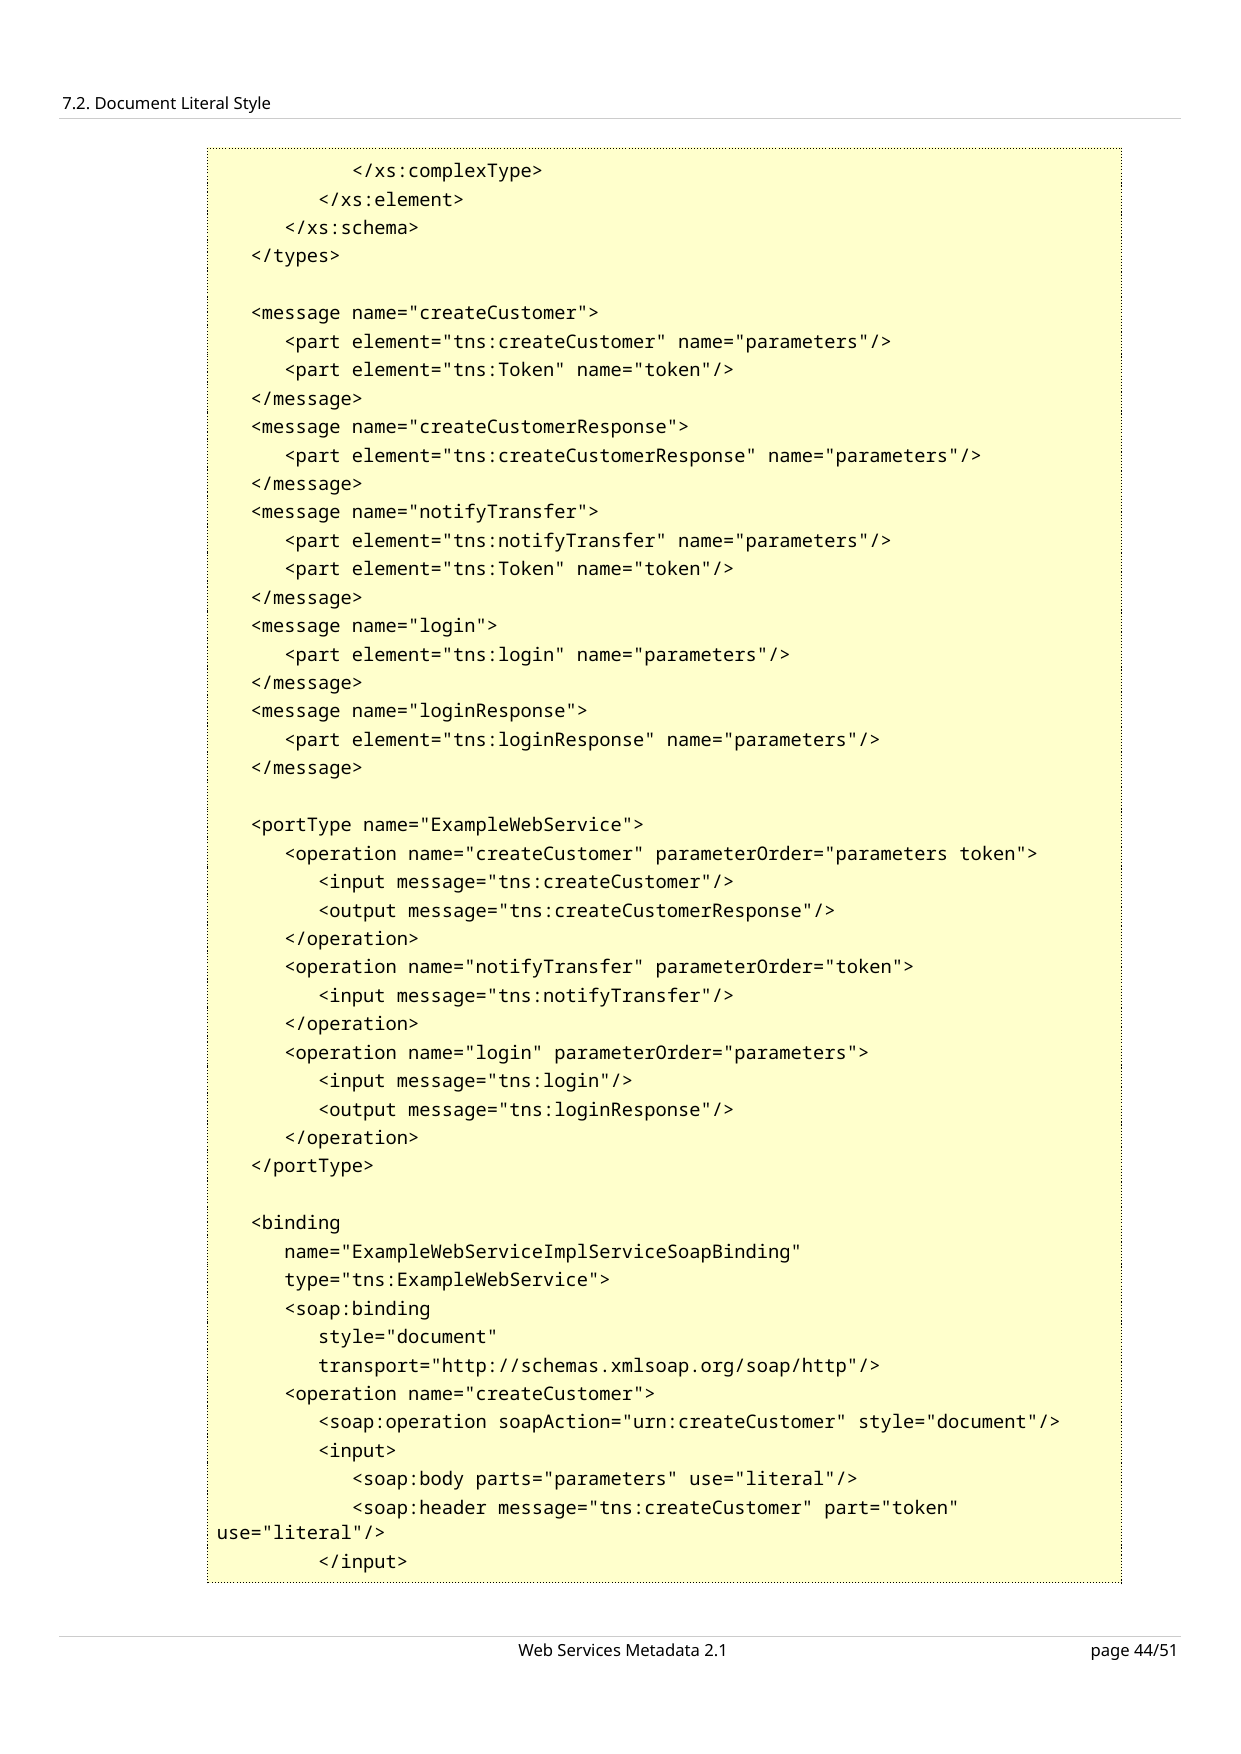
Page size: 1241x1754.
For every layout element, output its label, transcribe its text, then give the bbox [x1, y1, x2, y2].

list <input message="tns:notifyTransfer"/> [207, 972, 1122, 1001]
list <soap:header message="tns:createCustomer" part="token" use="literal"/> [207, 1484, 1122, 1538]
list </operation> [207, 915, 1122, 944]
list type="tns:ExampleWebService"> [207, 1257, 1122, 1285]
list </operation> [207, 1001, 1122, 1029]
list <soap:body parts="parameters" use="literal"/> [207, 1456, 1122, 1484]
list <input message="tns:createCustomer"/> [207, 858, 1122, 887]
list </xs:complexType> [207, 147, 1122, 176]
list <message name="login"> [207, 602, 1122, 631]
list <binding [207, 1200, 1122, 1228]
list </xs:schema> [207, 204, 1122, 233]
list <part element="tns:loginResponse" name="parameters"/> [207, 716, 1122, 745]
list </portType> [207, 1143, 1122, 1171]
list <operation name="createCustomer" parameterOrder="parameters token"> [207, 830, 1122, 858]
list <part element="tns:createCustomer" name="parameters"/> [207, 318, 1122, 347]
list transport="http://schemas.xmlsoap.org/soap/http"/> [207, 1342, 1122, 1370]
list <operation name="login" parameterOrder="parameters"> [207, 1029, 1122, 1057]
list <operation name="notifyTransfer" parameterOrder="token"> [207, 944, 1122, 972]
list </input> [207, 1538, 1122, 1583]
list </message> [207, 375, 1122, 403]
list <part element="tns:Token" name="token"/> [207, 546, 1122, 574]
list <message name="loginResponse"> [207, 688, 1122, 716]
list <part element="tns:Token" name="token"/> [207, 347, 1122, 375]
list name="ExampleWebServiceImplServiceSoapBinding" [207, 1228, 1122, 1257]
list <soap:operation soapAction="urn:createCustomer" style="document"/> [207, 1399, 1122, 1427]
list style="document" [207, 1313, 1122, 1342]
list <part element="tns:notifyTransfer" name="parameters"/> [207, 517, 1122, 546]
list <output message="tns:createCustomerResponse"/> [207, 887, 1122, 915]
list <part element="tns:createCustomerResponse" name="parameters"/> [207, 432, 1122, 460]
list <soap:binding [207, 1285, 1122, 1313]
list <message name="createCustomer"> [207, 290, 1122, 318]
list <operation name="createCustomer"> [207, 1370, 1122, 1399]
list <portType name="ExampleWebService"> [207, 802, 1122, 830]
list </types> [207, 233, 1122, 261]
list </message> [207, 745, 1122, 773]
list <output message="tns:loginResponse"/> [207, 1086, 1122, 1114]
list </message> [207, 659, 1122, 688]
list </message> [207, 574, 1122, 602]
list <part element="tns:login" name="parameters"/> [207, 631, 1122, 659]
list <message name="createCustomerResponse"> [207, 403, 1122, 432]
list </message> [207, 460, 1122, 489]
list </operation> [207, 1114, 1122, 1143]
list </xs:element> [207, 176, 1122, 204]
list <input> [207, 1427, 1122, 1456]
list <message name="notifyTransfer"> [207, 489, 1122, 517]
list <input message="tns:login"/> [207, 1057, 1122, 1086]
